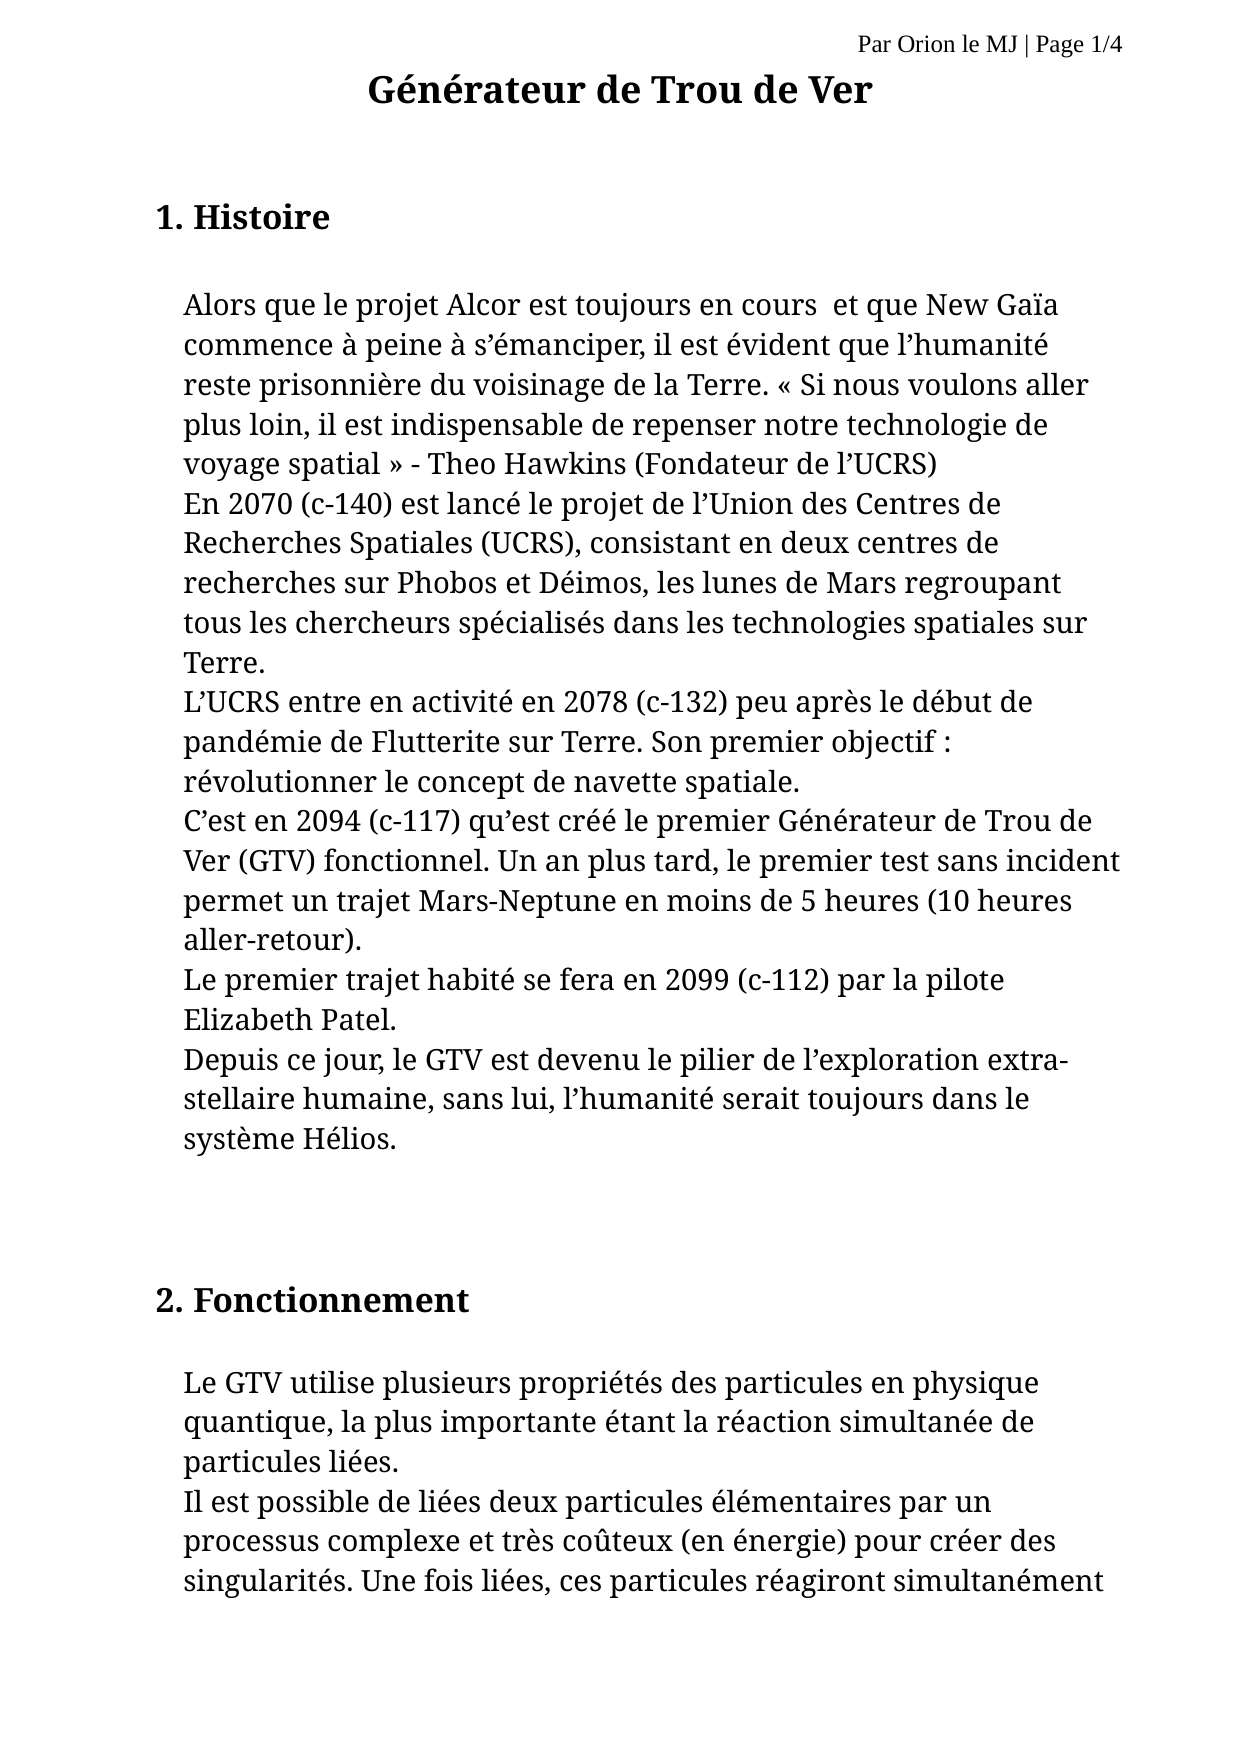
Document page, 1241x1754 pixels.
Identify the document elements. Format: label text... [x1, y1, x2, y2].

text C’est en 2094 (c-117) qu’est créé le premier Générateur de Trou de Ver (GTV) fonctionnel. Un an plus tard, le premier test sans incident permet un trajet Mars-Neptune en moins de 5 heures (10 heures aller-retour). [183, 801, 1122, 959]
text Depuis ce jour, le GTV est devenu le pilier de l’exploration extra-stellaire humaine, sans lui, l’humanité serait toujours dans le système Hélios. [183, 1039, 1122, 1158]
text Il est possible de liées deux particules élémentaires par un processus complexe et très coûteux (en énergie) pour créer des singularités. Une fois liées, ces particules réagiront simultanément [183, 1481, 1122, 1600]
text L’UCRS entre en activité en 2078 (c-132) peu après le début de pandémie de Flutterite sur Terre. Son premier objectif : révolutionner le concept de navette spatiale. [183, 682, 1122, 801]
text Alors que le projet Alcor est toujours en cours et que New Gaïa commence à peine à s’émanciper, il est évident que l’humanité reste prisonnière du voisinage de la Terre. « Si nous voulons aller plus loin, il est indispensable de repenser notre technologie de voyage spatial » - Theo Hawkins (Fondateur de l’UCRS) [183, 285, 1122, 483]
text Le GTV utilise plusieurs propriétés des particules en physique quantique, la plus importante étant la réaction simultanée de particules liées. [183, 1362, 1122, 1481]
text Générateur de Trou de Ver [118, 63, 1122, 114]
text Le premier trajet habité se fera en 2099 (c-112) par la pilote Elizabeth Patel. [183, 959, 1122, 1039]
text En 2070 (c-140) est lancé le projet de l’Union des Centres de Recherches Spatiales (UCRS), consistant en deux centres de recherches sur Phobos et Déimos, les lunes de Mars regroupant tous les chercheurs spécialisés dans les technologies spatiales sur Terre. [183, 483, 1122, 682]
list Histoire [156, 194, 1122, 239]
list Fonctionnement [156, 1277, 1122, 1322]
